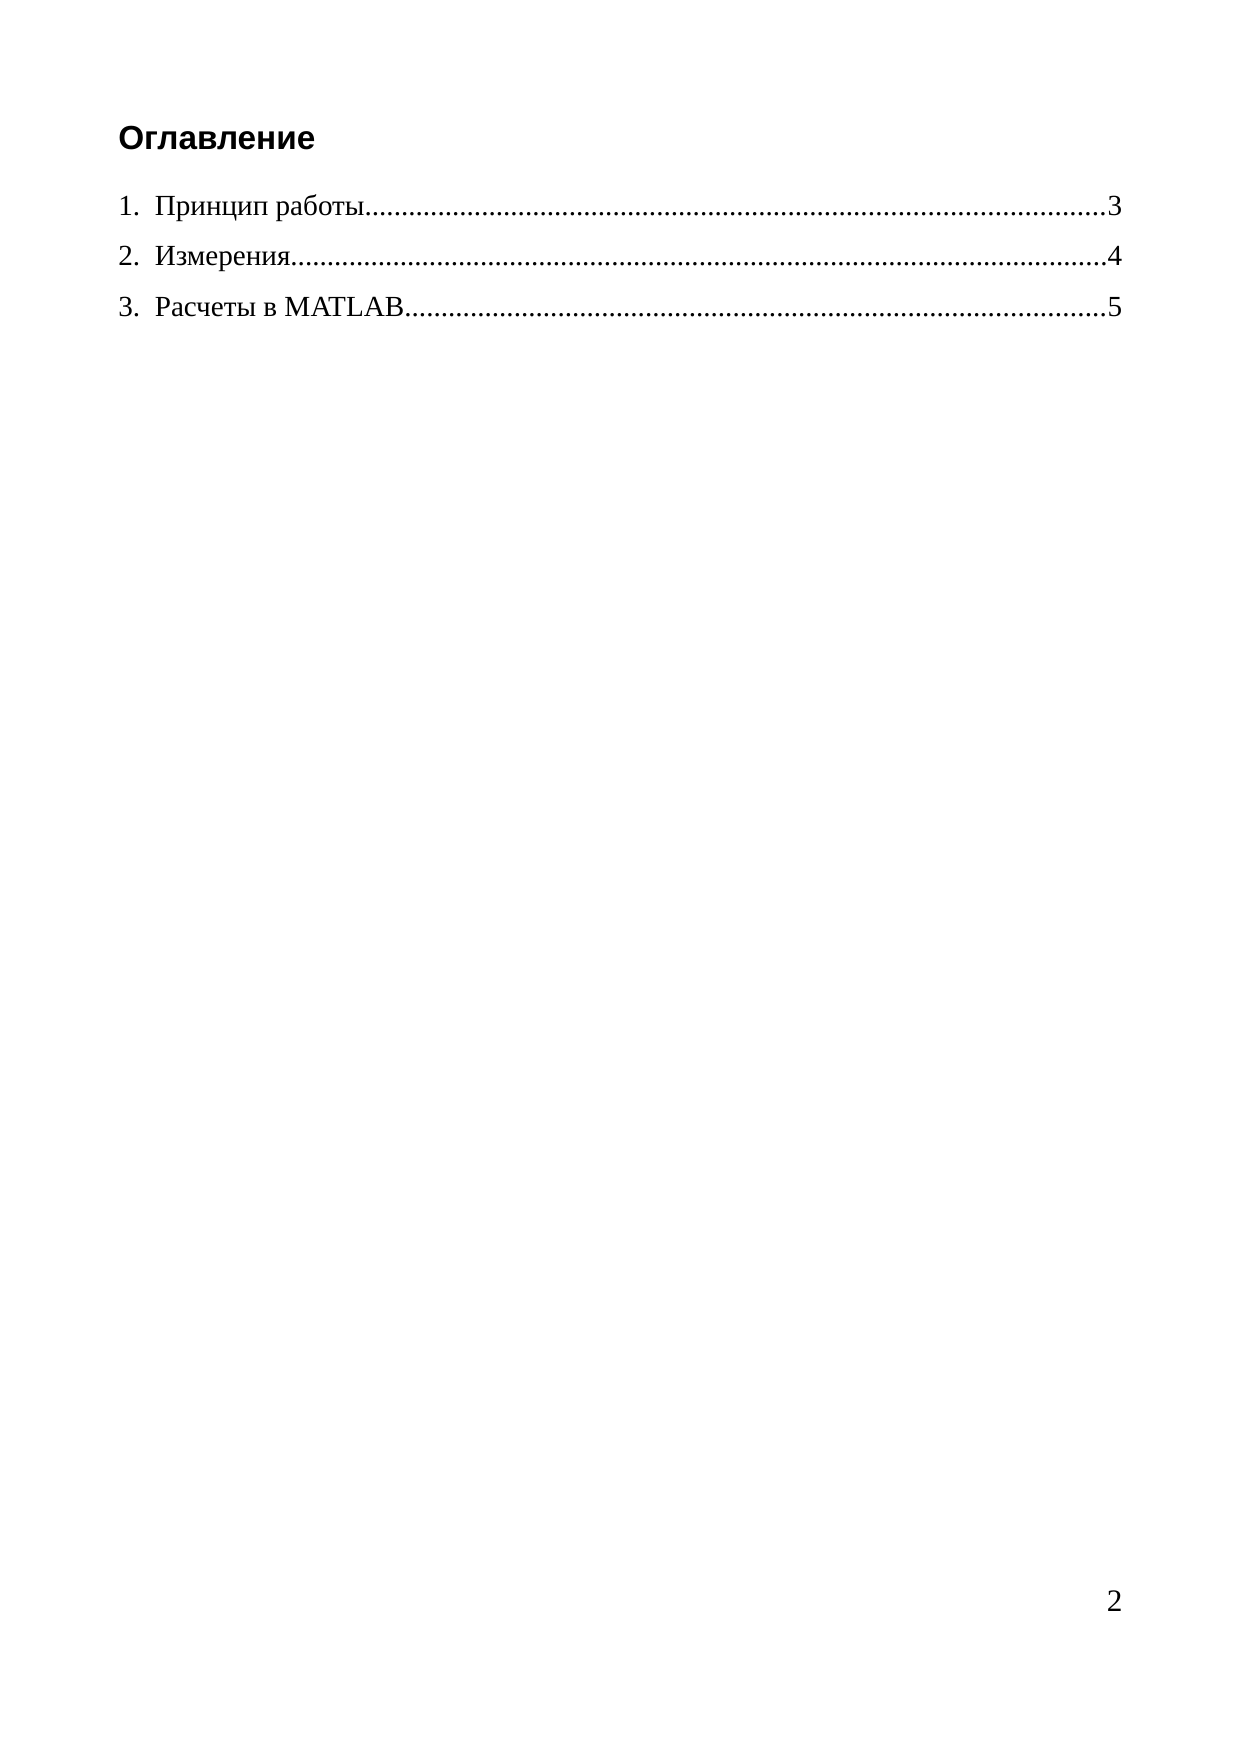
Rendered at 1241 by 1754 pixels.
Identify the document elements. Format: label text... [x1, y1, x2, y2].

text 1. Принцип работы 3 [118, 188, 1122, 222]
text 2. Измерения 4 [118, 238, 1122, 272]
text 3. Расчеты в MATLAB 5 [118, 289, 1122, 322]
subtitle Оглавление [118, 118, 1122, 157]
